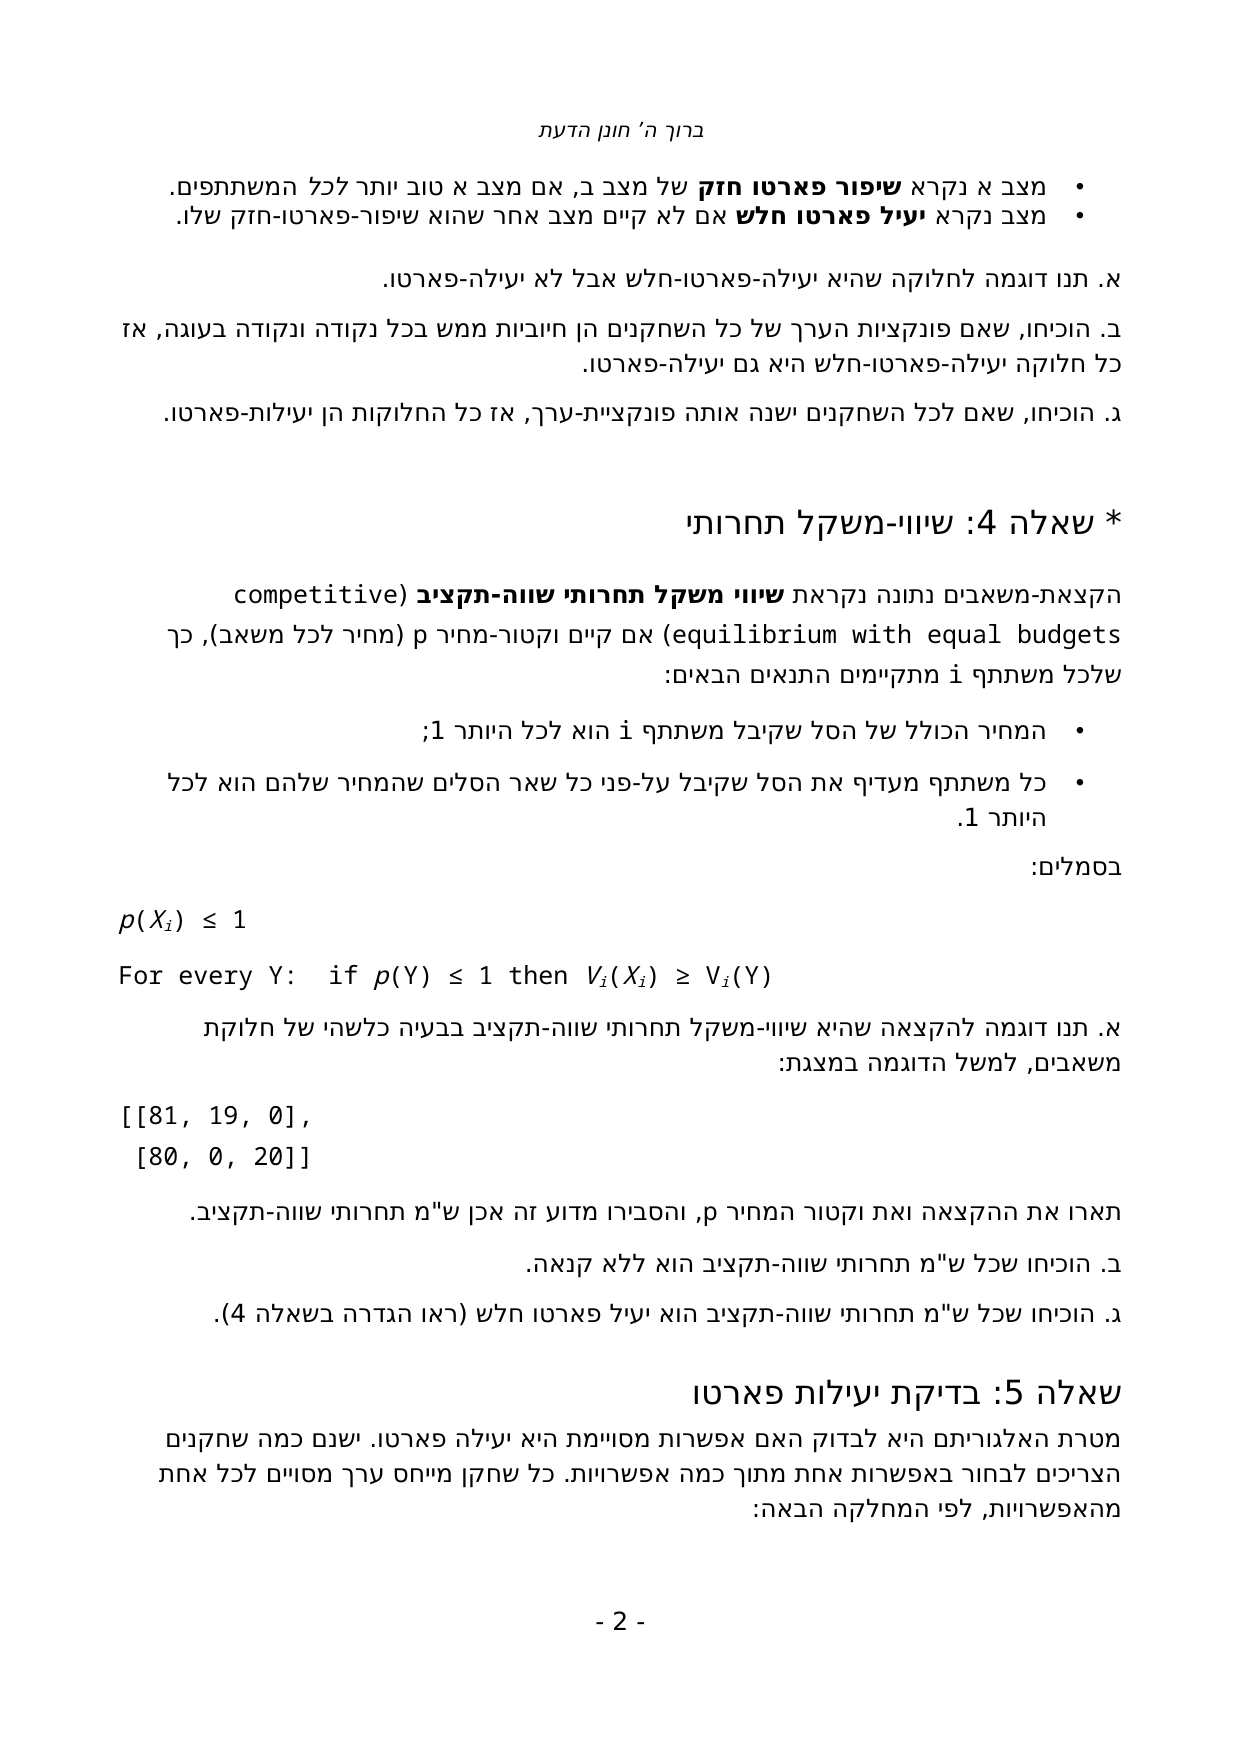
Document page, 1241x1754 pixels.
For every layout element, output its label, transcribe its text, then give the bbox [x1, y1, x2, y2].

subtitle * שאלה 4: שיווי-משקל תחרותי [118, 503, 1122, 542]
text ב. הוכיחו, שאם פונקציות הערך של כל השחקנים הן חיוביות ממש בכל נקודה ונקודה בעוגה, אז כל חלוקה יעילה-פארטו-חלש היא גם יעילה-פארטו. [118, 314, 1122, 378]
text For every Y: if p(Y) ≤ 1 then Vi(Xi) ≥ Vi(Y) [118, 957, 1122, 992]
text ב. הוכיחו שכל ש"מ תחרותי שווה-תקציב הוא ללא קנאה. [118, 1249, 1122, 1278]
text א. תנו דוגמה לחלוקה שהיא יעילה-פארטו-חלש אבל לא יעילה-פארטו. [118, 264, 1122, 293]
subtitle שאלה 5: בדיקת יעילות פארטו [118, 1373, 1122, 1412]
list מצב א נקרא שיפור פארטו חזק של מצב ב, אם מצב א טוב יותר לכל המשתתפים. [118, 172, 1084, 201]
text ג. הוכיחו שכל ש"מ תחרותי שווה-תקציב הוא יעיל פארטו חלש (ראו הגדרה בשאלה 4). [118, 1299, 1122, 1328]
text [[81, 19, 0], [80, 0, 20]] [118, 1097, 1122, 1172]
text א. תנו דוגמה להקצאה שהיא שיווי-משקל תחרותי שווה-תקציב בבעיה כלשהי של חלוקת משאבים, למשל הדוגמה במצגת: [118, 1013, 1122, 1077]
list כל משתתף מעדיף את הסל שקיבל על-פני כל שאר הסלים שהמחיר שלהם הוא לכל היותר 1. [118, 768, 1084, 832]
text מטרת האלגוריתם היא לבדוק האם אפשרות מסויימת היא יעילה פארטו. ישנם כמה שחקנים הצריכים לבחור באפשרות אחת מתוך כמה אפשרויות. כל שחקן מייחס ערך מסויים לכל אחת מהאפשרויות, לפי המחלקה הבאה: [118, 1425, 1122, 1524]
list המחיר הכולל של הסל שקיבל משתתף i הוא לכל היותר 1; [118, 712, 1084, 747]
text ג. הוכיחו, שאם לכל השחקנים ישנה אותה פונקציית-ערך, אז כל החלוקות הן יעילות-פארטו. [118, 398, 1122, 428]
list מצב נקרא יעיל פארטו חלש אם לא קיים מצב אחר שהוא שיפור-פארטו-חזק שלו. [118, 201, 1084, 230]
text p(Xi) ≤ 1 [118, 902, 1122, 936]
text הקצאת-משאבים נתונה נקראת שיווי משקל תחרותי שווה-תקציב (competitive equilibrium with equal budgets) אם קיים וקטור-מחיר p (מחיר לכל משאב), כך שלכל משתתף i מתקיימים התנאים הבאים: [118, 576, 1122, 691]
text בסמלים: [118, 852, 1122, 882]
text תארו את ההקצאה ואת וקטור המחיר p, והסבירו מדוע זה אכן ש"מ תחרותי שווה-תקציב. [118, 1194, 1122, 1228]
